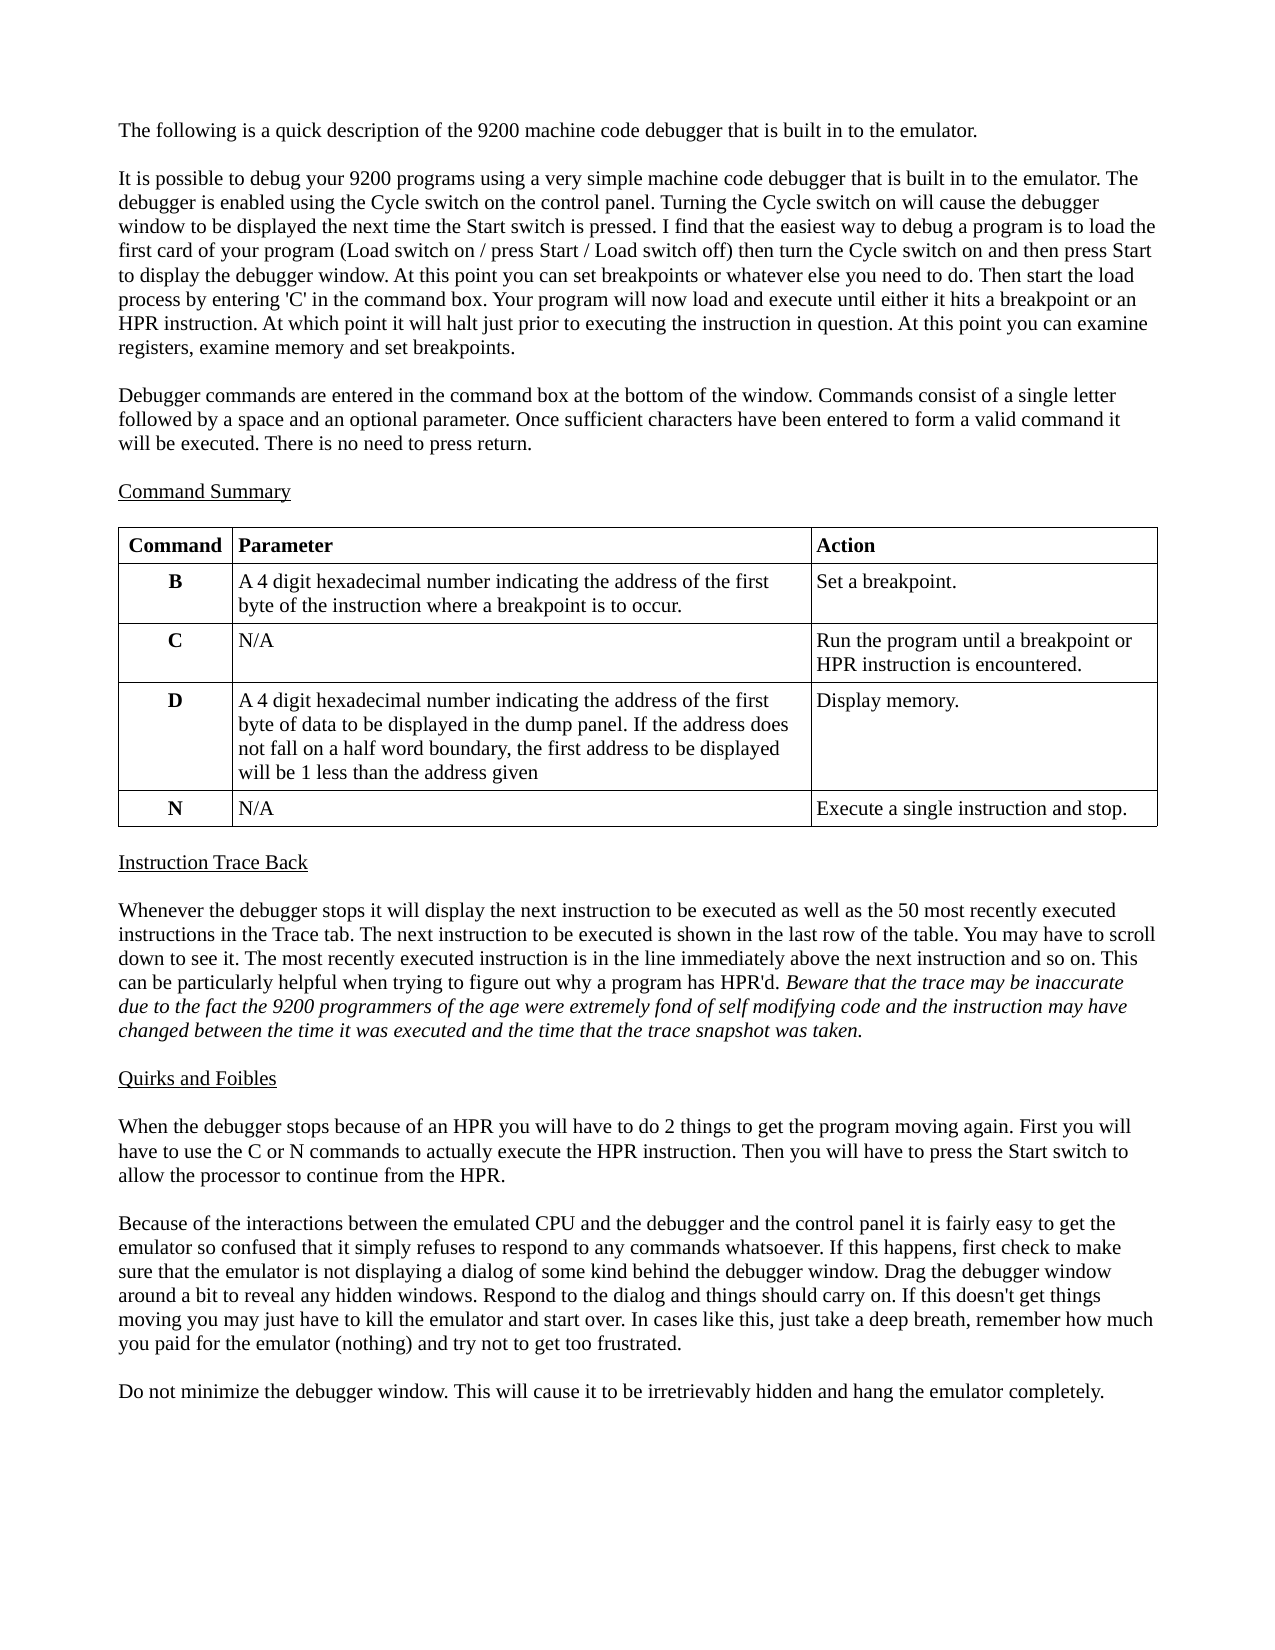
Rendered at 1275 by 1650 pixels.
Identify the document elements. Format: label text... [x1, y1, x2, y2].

text Instruction Trace Back [118, 850, 1157, 874]
table_cell C [119, 624, 232, 682]
table_cell Set a breakpoint. [812, 564, 1157, 622]
text When the debugger stops because of an HPR you will have to do 2 things to get the program moving again. First you will have to use the C or N commands to actually execute the HPR instruction. Then you will have to press the Start switch to allow the processor to continue from the HPR. [118, 1114, 1157, 1187]
table_cell D [119, 683, 232, 790]
text Do not minimize the debugger window. This will cause it to be irretrievably hidden and hang the emulator completely. [118, 1379, 1157, 1403]
text Quirks and Foibles [118, 1066, 1157, 1090]
text Whenever the debugger stops it will display the next instruction to be executed as well as the 50 most recently executed instructions in the Trace tab. The next instruction to be executed is shown in the last row of the table. You may have to scroll down to see it. The most recently executed instruction is in the line immediately above the next instruction and so on. This can be particularly helpful when trying to figure out why a program has HPR'd. Beware that the trace may be inaccurate due to the fact the 9200 programmers of the age were extremely fond of self modifying code and the instruction may have changed between the time it was executed and the time that the trace snapshot was taken. [118, 898, 1157, 1042]
table_cell Execute a single instruction and stop. [812, 791, 1157, 826]
table_header Command [119, 528, 232, 563]
table_cell Run the program until a breakpoint or HPR instruction is encountered. [812, 624, 1157, 682]
text Command Summary [118, 479, 1157, 503]
table_header Parameter [233, 528, 811, 563]
table_header Action [812, 528, 1157, 563]
text The following is a quick description of the 9200 machine code debugger that is built in to the emulator. [118, 118, 1157, 142]
text Debugger commands are entered in the command box at the bottom of the window. Commands consist of a single letter followed by a space and an optional parameter. Once sufficient characters have been entered to form a valid command it will be executed. There is no need to press return. [118, 383, 1157, 455]
table_cell N/A [233, 791, 811, 826]
text It is possible to debug your 9200 programs using a very simple machine code debugger that is built in to the emulator. The debugger is enabled using the Cycle switch on the control panel. Turning the Cycle switch on will cause the debugger window to be displayed the next time the Start switch is pressed. I find that the easiest way to debug a program is to load the first card of your program (Load switch on / press Start / Load switch off) then turn the Cycle switch on and then press Start to display the debugger window. At this point you can set breakpoints or whatever else you need to do. Then start the load process by entering 'C' in the command box. Your program will now load and execute until either it hits a breakpoint or an HPR instruction. At which point it will halt just prior to executing the instruction in question. At this point you can examine registers, examine memory and set breakpoints. [118, 166, 1157, 359]
table_cell A 4 digit hexadecimal number indicating the address of the first byte of the instruction where a breakpoint is to occur. [233, 564, 811, 622]
table_cell A 4 digit hexadecimal number indicating the address of the first byte of data to be displayed in the dump panel. If the address does not fall on a half word boundary, the first address to be displayed will be 1 less than the address given [233, 683, 811, 790]
table_cell B [119, 564, 232, 622]
table_cell Display memory. [812, 683, 1157, 790]
table_cell N/A [233, 624, 811, 682]
text Because of the interactions between the emulated CPU and the debugger and the control panel it is fairly easy to get the emulator so confused that it simply refuses to respond to any commands whatsoever. If this happens, first check to make sure that the emulator is not displaying a dialog of some kind behind the debugger window. Drag the debugger window around a bit to reveal any hidden windows. Respond to the dialog and things should carry on. If this doesn't get things moving you may just have to kill the emulator and start over. In cases like this, just take a deep breath, remember how much you paid for the emulator (nothing) and try not to get too frustrated. [118, 1211, 1157, 1355]
table_cell N [119, 791, 232, 826]
